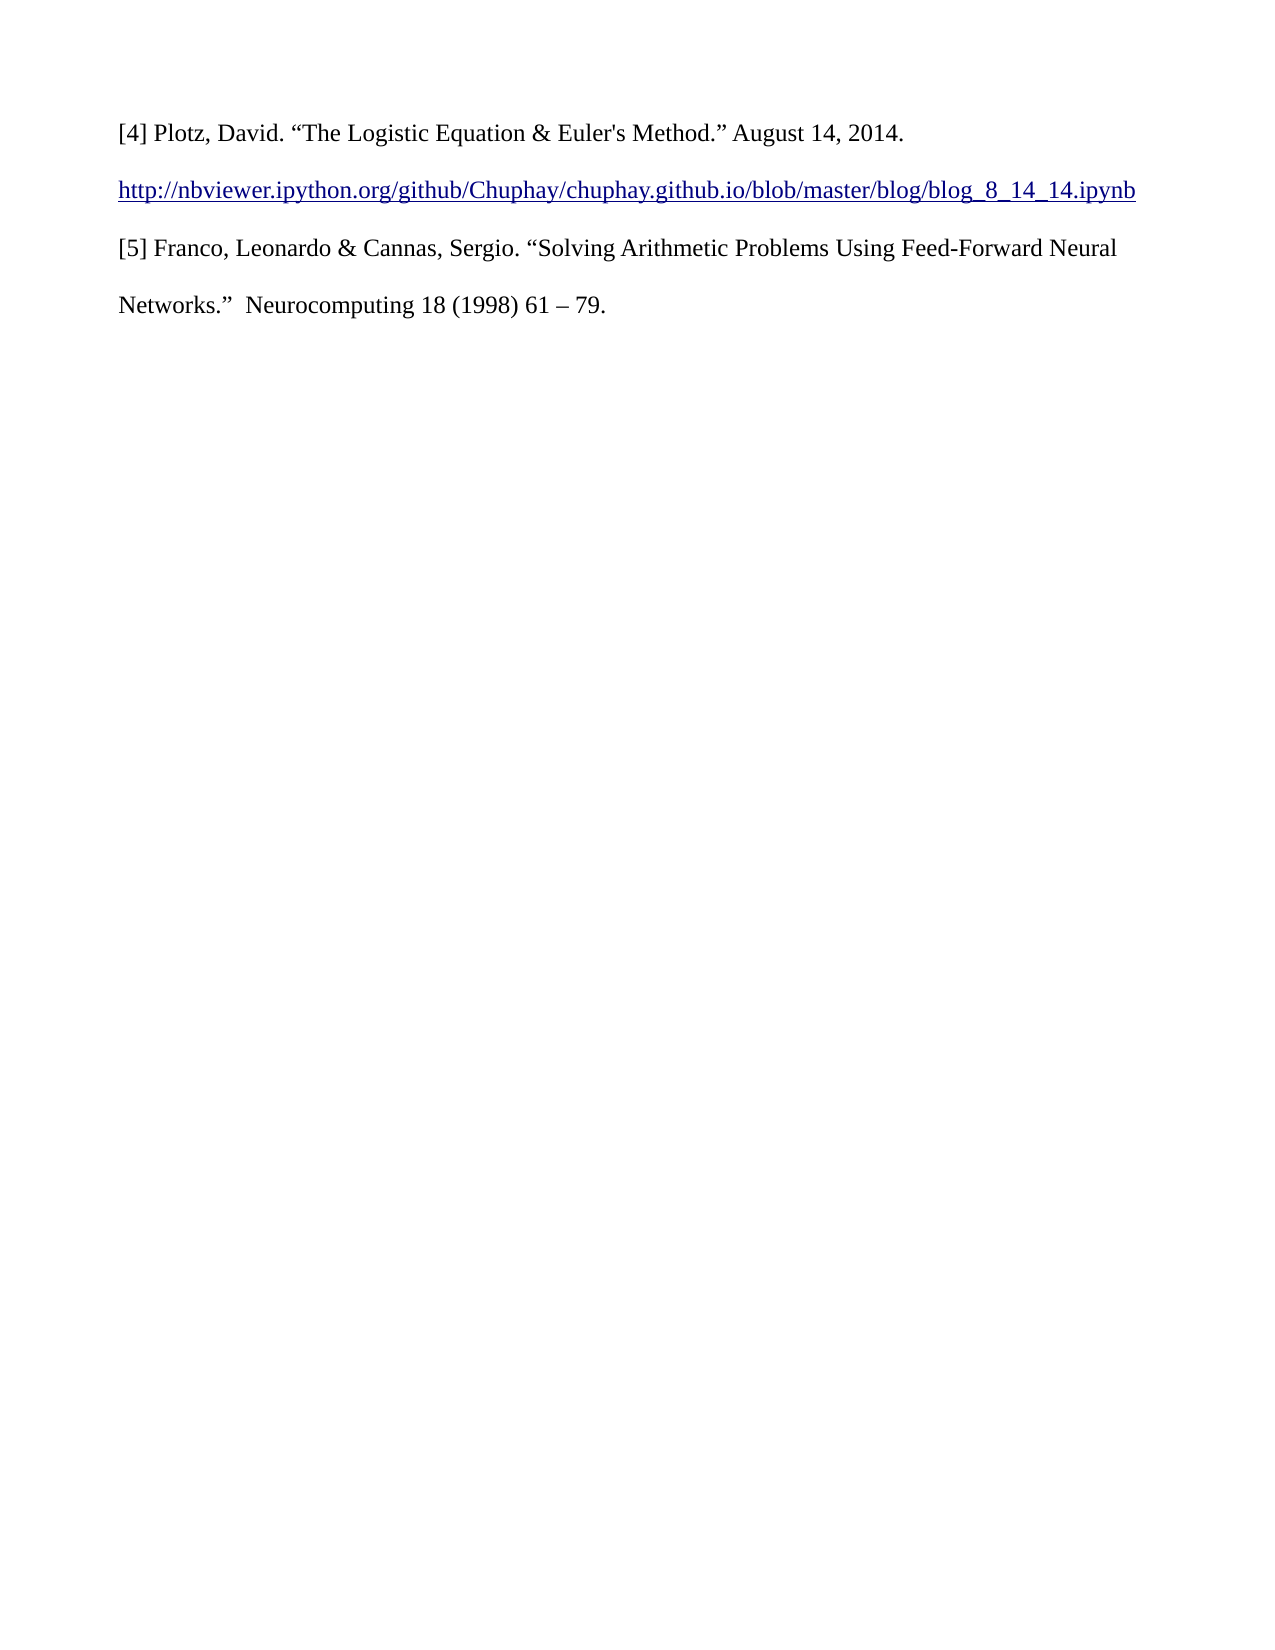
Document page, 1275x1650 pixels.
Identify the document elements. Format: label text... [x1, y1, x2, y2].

text [4] Plotz, David. “The Logistic Equation & Euler's Method.” August 14, 2014. http://nbviewer.ipython.org/github/Chuphay/chuphay.github.io/blob/master/blog/blog_8_14_14.ipynb [118, 118, 1157, 204]
text [5] Franco, Leonardo & Cannas, Sergio. “Solving Arithmetic Problems Using Feed-Forward Neural Networks.” Neurocomputing 18 (1998) 61 – 79. [118, 233, 1157, 319]
